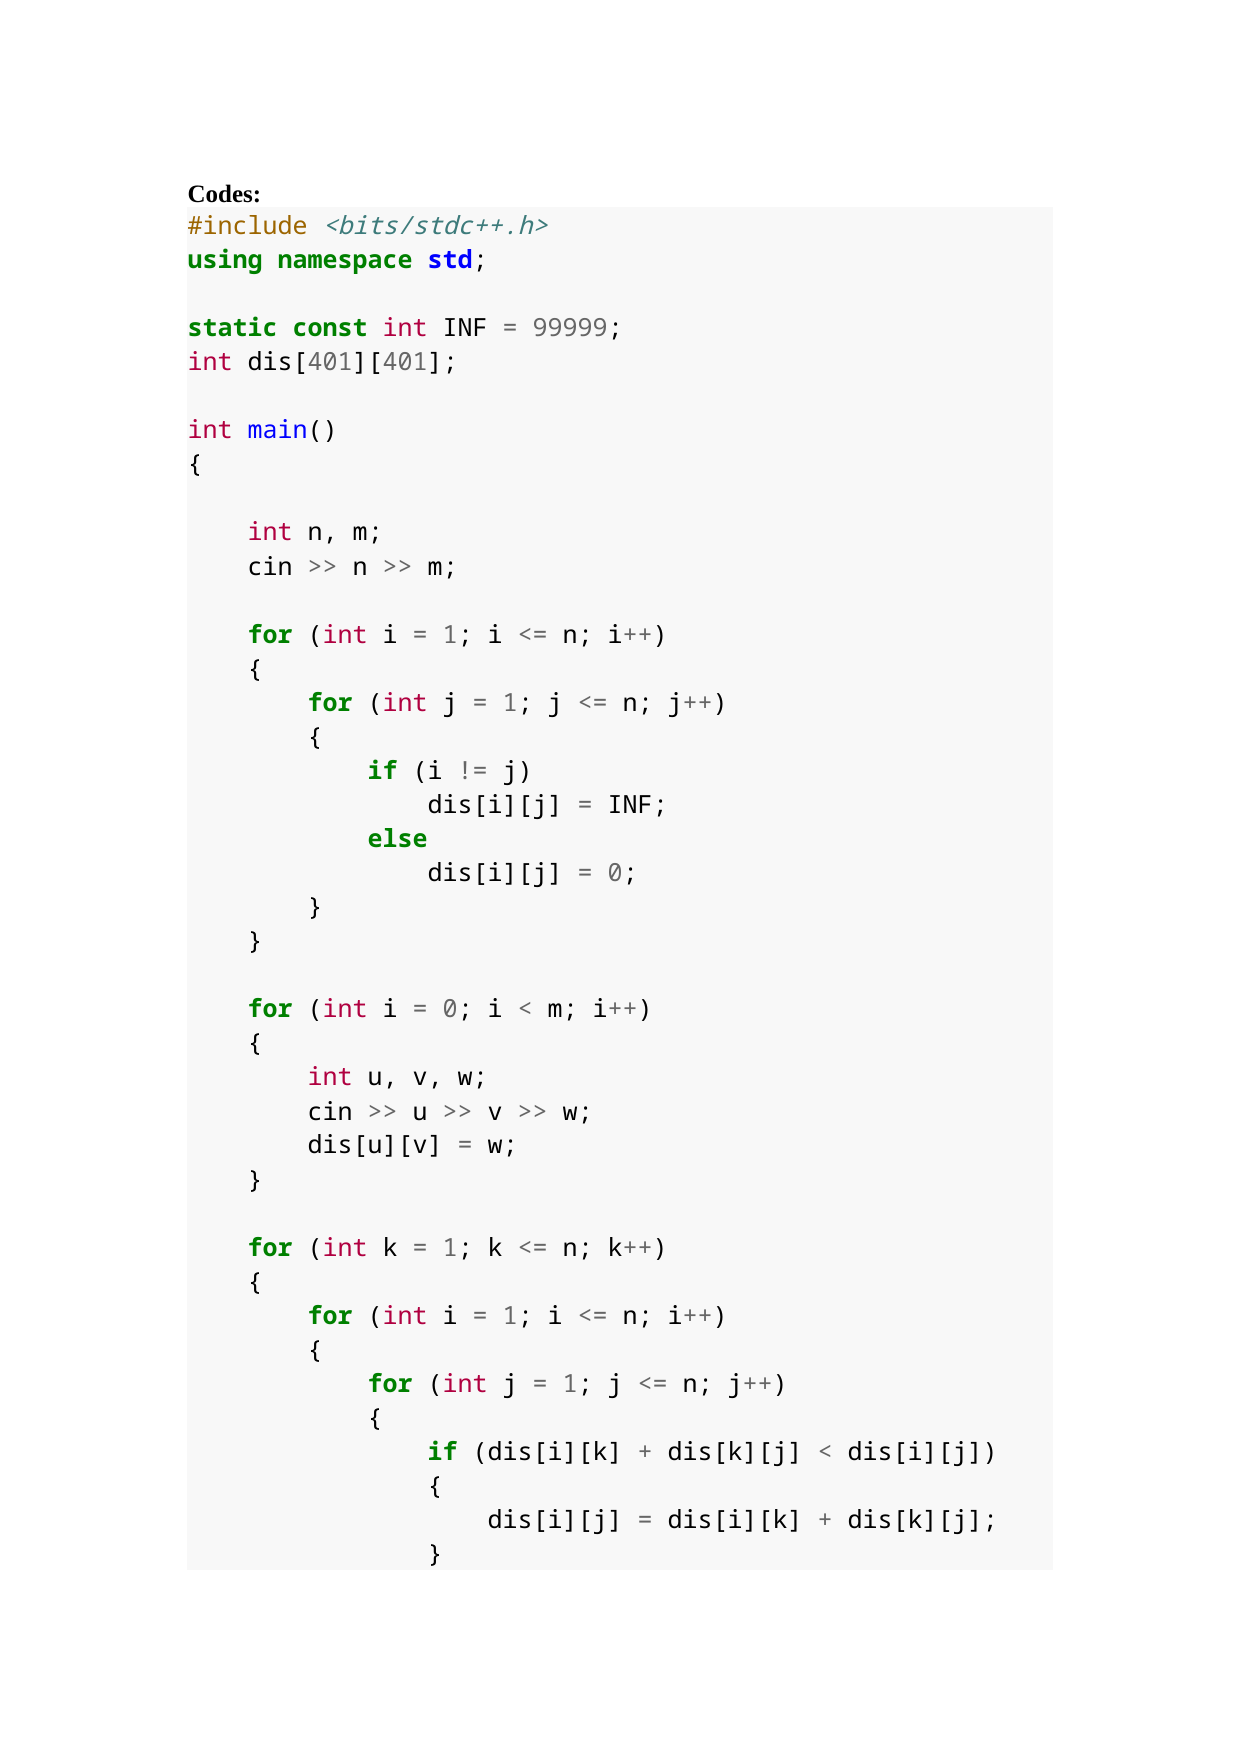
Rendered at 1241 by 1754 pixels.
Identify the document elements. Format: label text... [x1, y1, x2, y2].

text for (int j = 1; j <= n; j++) [187, 684, 1053, 718]
text dis[u][v] = w; [187, 1127, 1053, 1161]
text int dis[401][401]; [187, 344, 1053, 378]
text static const int INF = 99999; [187, 310, 1053, 344]
text int main() [187, 412, 1053, 446]
text else [187, 821, 1053, 855]
text Codes: [187, 179, 1053, 207]
text } [187, 889, 1053, 923]
text dis[i][j] = INF; [187, 787, 1053, 821]
text for (int k = 1; k <= n; k++) [187, 1229, 1053, 1263]
text for (int j = 1; j <= n; j++) [187, 1366, 1053, 1400]
text dis[i][j] = 0; [187, 855, 1053, 889]
text } [187, 1536, 1053, 1570]
text { [187, 1025, 1053, 1059]
text { [187, 1400, 1053, 1434]
text for (int i = 0; i < m; i++) [187, 991, 1053, 1025]
text using namespace std; [187, 242, 1053, 276]
text { [187, 718, 1053, 752]
text { [187, 1263, 1053, 1297]
text { [187, 446, 1053, 480]
text { [187, 1468, 1053, 1502]
text int n, m; [187, 514, 1053, 548]
text int u, v, w; [187, 1059, 1053, 1093]
text { [187, 650, 1053, 684]
text if (i != j) [187, 752, 1053, 787]
text #include <bits/stdc++.h> [187, 207, 1053, 242]
text dis[i][j] = dis[i][k] + dis[k][j]; [187, 1502, 1053, 1536]
text cin >> n >> m; [187, 548, 1053, 582]
text if (dis[i][k] + dis[k][j] < dis[i][j]) [187, 1434, 1053, 1468]
text cin >> u >> v >> w; [187, 1093, 1053, 1127]
text for (int i = 1; i <= n; i++) [187, 616, 1053, 650]
text } [187, 1161, 1053, 1195]
text { [187, 1332, 1053, 1366]
text for (int i = 1; i <= n; i++) [187, 1297, 1053, 1332]
text } [187, 923, 1053, 957]
